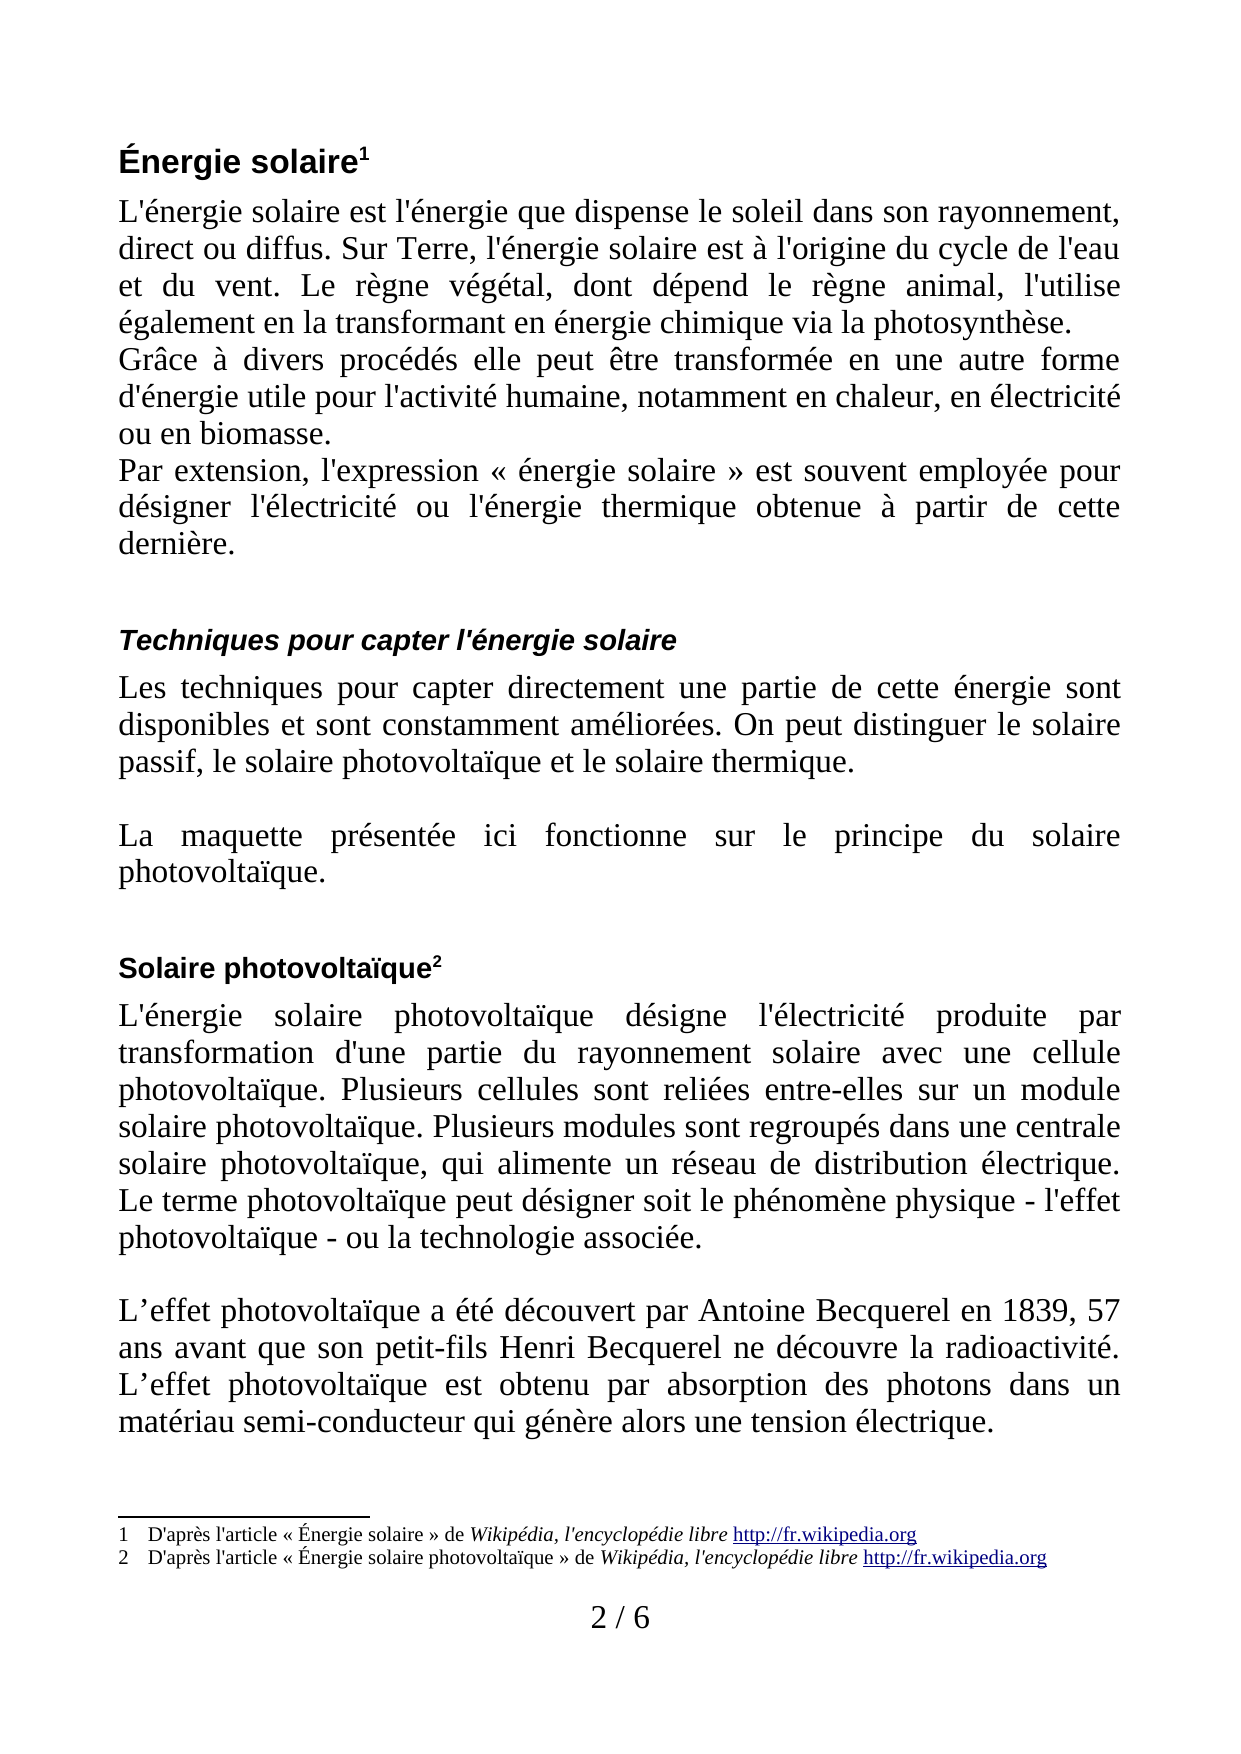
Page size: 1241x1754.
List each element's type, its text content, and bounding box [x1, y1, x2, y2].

text L’effet photovoltaïque a été découvert par Antoine Becquerel en 1839, 57 ans avant que son petit-fils Henri Becquerel ne découvre la radioactivité. L’effet photovoltaïque est obtenu par absorption des photons dans un matériau semi-conducteur qui génère alors une tension électrique. [118, 1292, 1122, 1439]
text Les techniques pour capter directement une partie de cette énergie sont disponibles et sont constamment améliorées. On peut distinguer le solaire passif, le solaire photovoltaïque et le solaire thermique. [118, 669, 1122, 779]
subtitle Solaire photovoltaïque [118, 952, 1122, 984]
text Par extension, l'expression « énergie solaire » est souvent employée pour désigner l'électricité ou l'énergie thermique obtenue à partir de cette dernière. [118, 451, 1122, 562]
subtitle Énergie solaire [118, 143, 1122, 181]
text D'après l'article « Énergie solaire photovoltaïque » de Wikipédia, l'encyclopédie libre http://fr.wikipedia.org [118, 1546, 1122, 1569]
text L'énergie solaire photovoltaïque désigne l'électricité produite par transformation d'une partie du rayonnement solaire avec une cellule photovoltaïque. Plusieurs cellules sont reliées entre-elles sur un module solaire photovoltaïque. Plusieurs modules sont regroupés dans une centrale solaire photovoltaïque, qui alimente un réseau de distribution électrique. Le terme photovoltaïque peut désigner soit le phénomène physique - l'effet photovoltaïque - ou la technologie associée. [118, 997, 1122, 1255]
text Grâce à divers procédés elle peut être transformée en une autre forme d'énergie utile pour l'activité humaine, notamment en chaleur, en électricité ou en biomasse. [118, 341, 1122, 451]
text D'après l'article « Énergie solaire » de Wikipédia, l'encyclopédie libre http://fr.wikipedia.org [118, 1523, 1122, 1546]
text La maquette présentée ici fonctionne sur le principe du solaire photovoltaïque. [118, 816, 1122, 890]
text L'énergie solaire est l'énergie que dispense le soleil dans son rayonnement, direct ou diffus. Sur Terre, l'énergie solaire est à l'origine du cycle de l'eau et du vent. Le règne végétal, dont dépend le règne animal, l'utilise également en la transformant en énergie chimique via la photosynthèse. [118, 193, 1122, 341]
subtitle Techniques pour capter l'énergie solaire [118, 624, 1122, 656]
